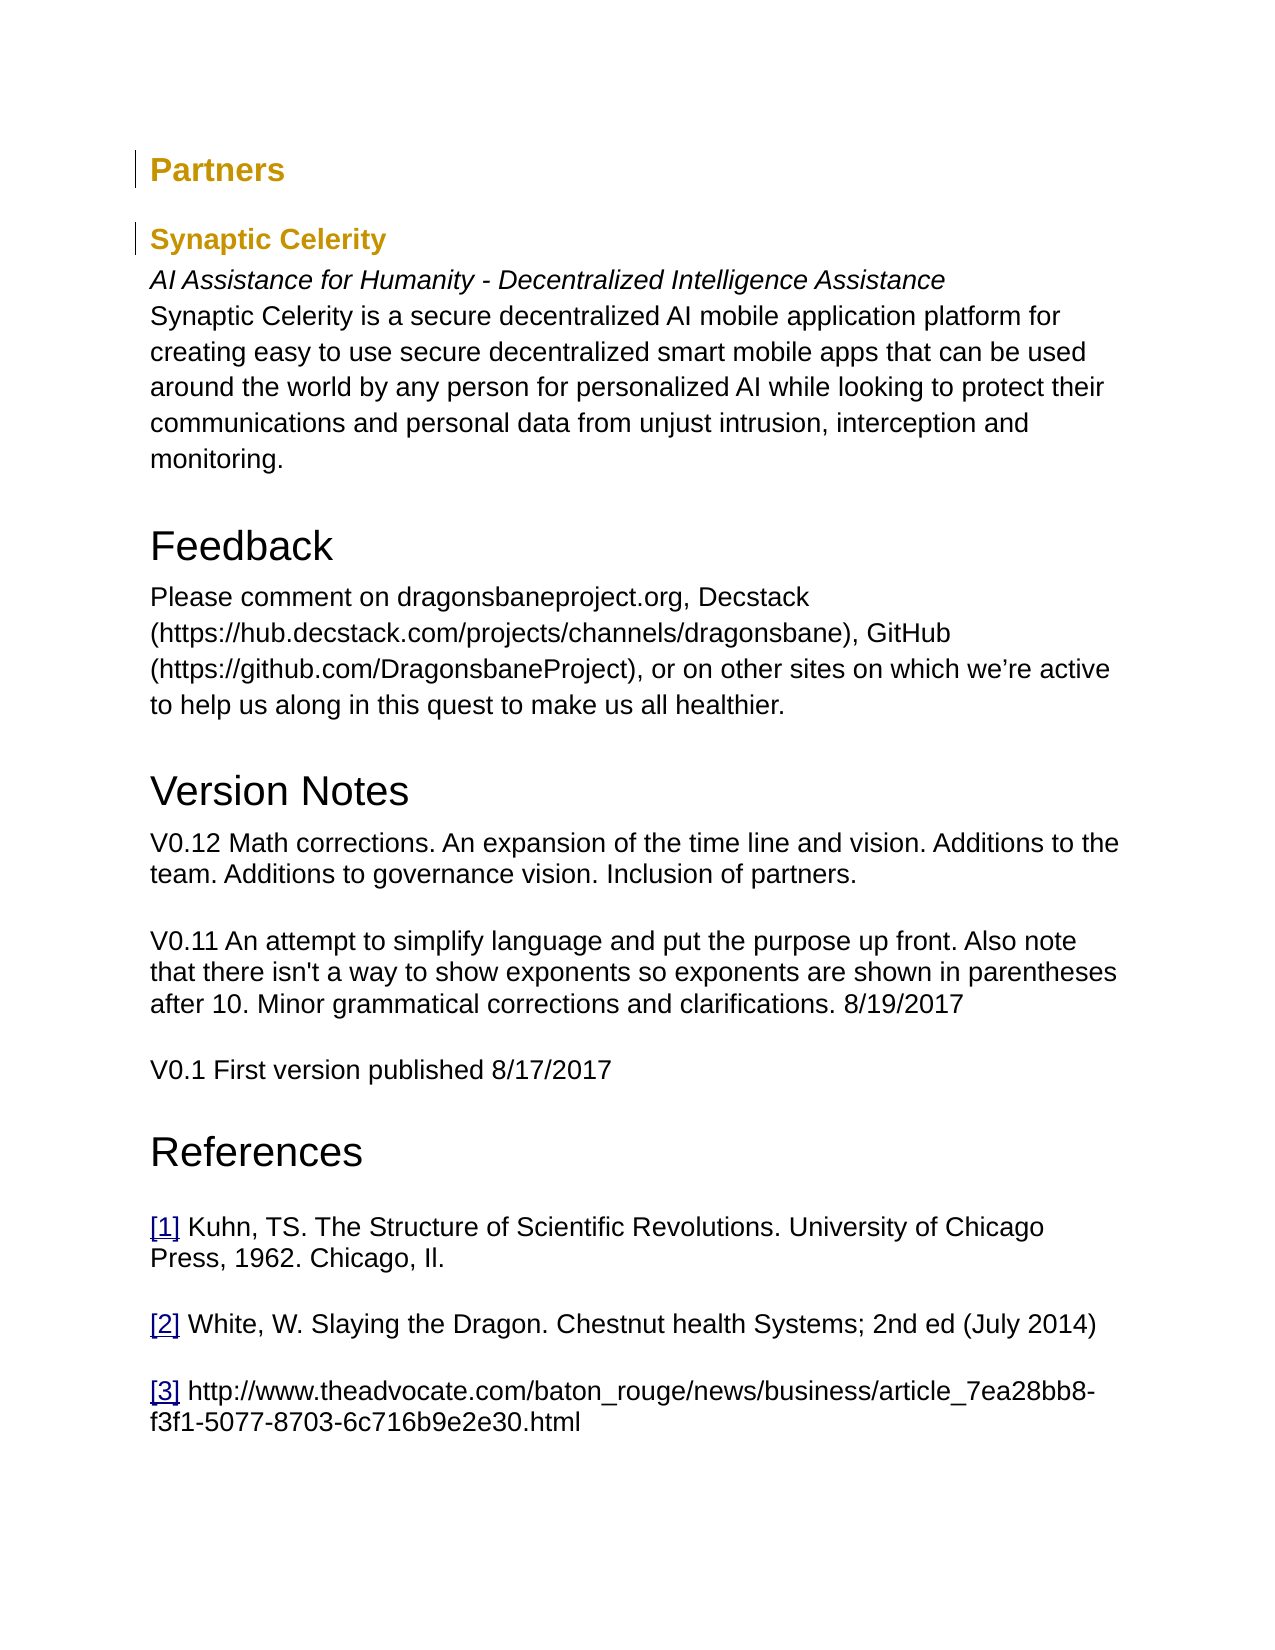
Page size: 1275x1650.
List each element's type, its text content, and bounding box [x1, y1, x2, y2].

subtitle Synaptic Celerity [150, 222, 1125, 255]
subtitle Version Notes [150, 767, 1125, 815]
text [2] White, W. Slaying the Dragon. Chestnut health Systems; 2nd ed (July 2014) [150, 1308, 1125, 1340]
text Synaptic Celerity is a secure decentralized AI mobile application platform for creating easy to use secure decentralized smart mobile apps that can be used around the world by any person for personalized AI while looking to protect their communications and personal data from unjust intrusion, interception and monitoring. [150, 299, 1125, 474]
subtitle Feedback [150, 521, 1125, 569]
subtitle References [150, 1127, 1125, 1175]
text V0.11 An attempt to simplify language and put the purpose up front. Also note that there isn't a way to show exponents so exponents are shown in parentheses after 10. Minor grammatical corrections and clarifications. 8/19/2017 [150, 925, 1125, 1019]
text V0.12 Math corrections. An expansion of the time line and vision. Additions to the team. Additions to governance vision. Inclusion of partners. [150, 827, 1125, 890]
text V0.1 First version published 8/17/2017 [150, 1054, 1125, 1086]
subtitle Partners [150, 150, 1125, 188]
text AI Assistance for Humanity - Decentralized Intelligence Assistance [150, 264, 1125, 295]
text [1] Kuhn, TS. The Structure of Scientific Revolutions. University of Chicago Press, 1962. Chicago, Il. [150, 1211, 1125, 1273]
text [3] http://www.theadvocate.com/baton_rouge/news/business/article_7ea28bb8-f3f1-5077-8703-6c716b9e2e30.html [150, 1375, 1125, 1438]
text Please comment on dragonsbaneproject.org, Decstack (https://hub.decstack.com/projects/channels/dragonsbane), GitHub (https://github.com/DragonsbaneProject), or on other sites on which we’re active to help us along in this quest to make us all healthier. [150, 581, 1125, 720]
